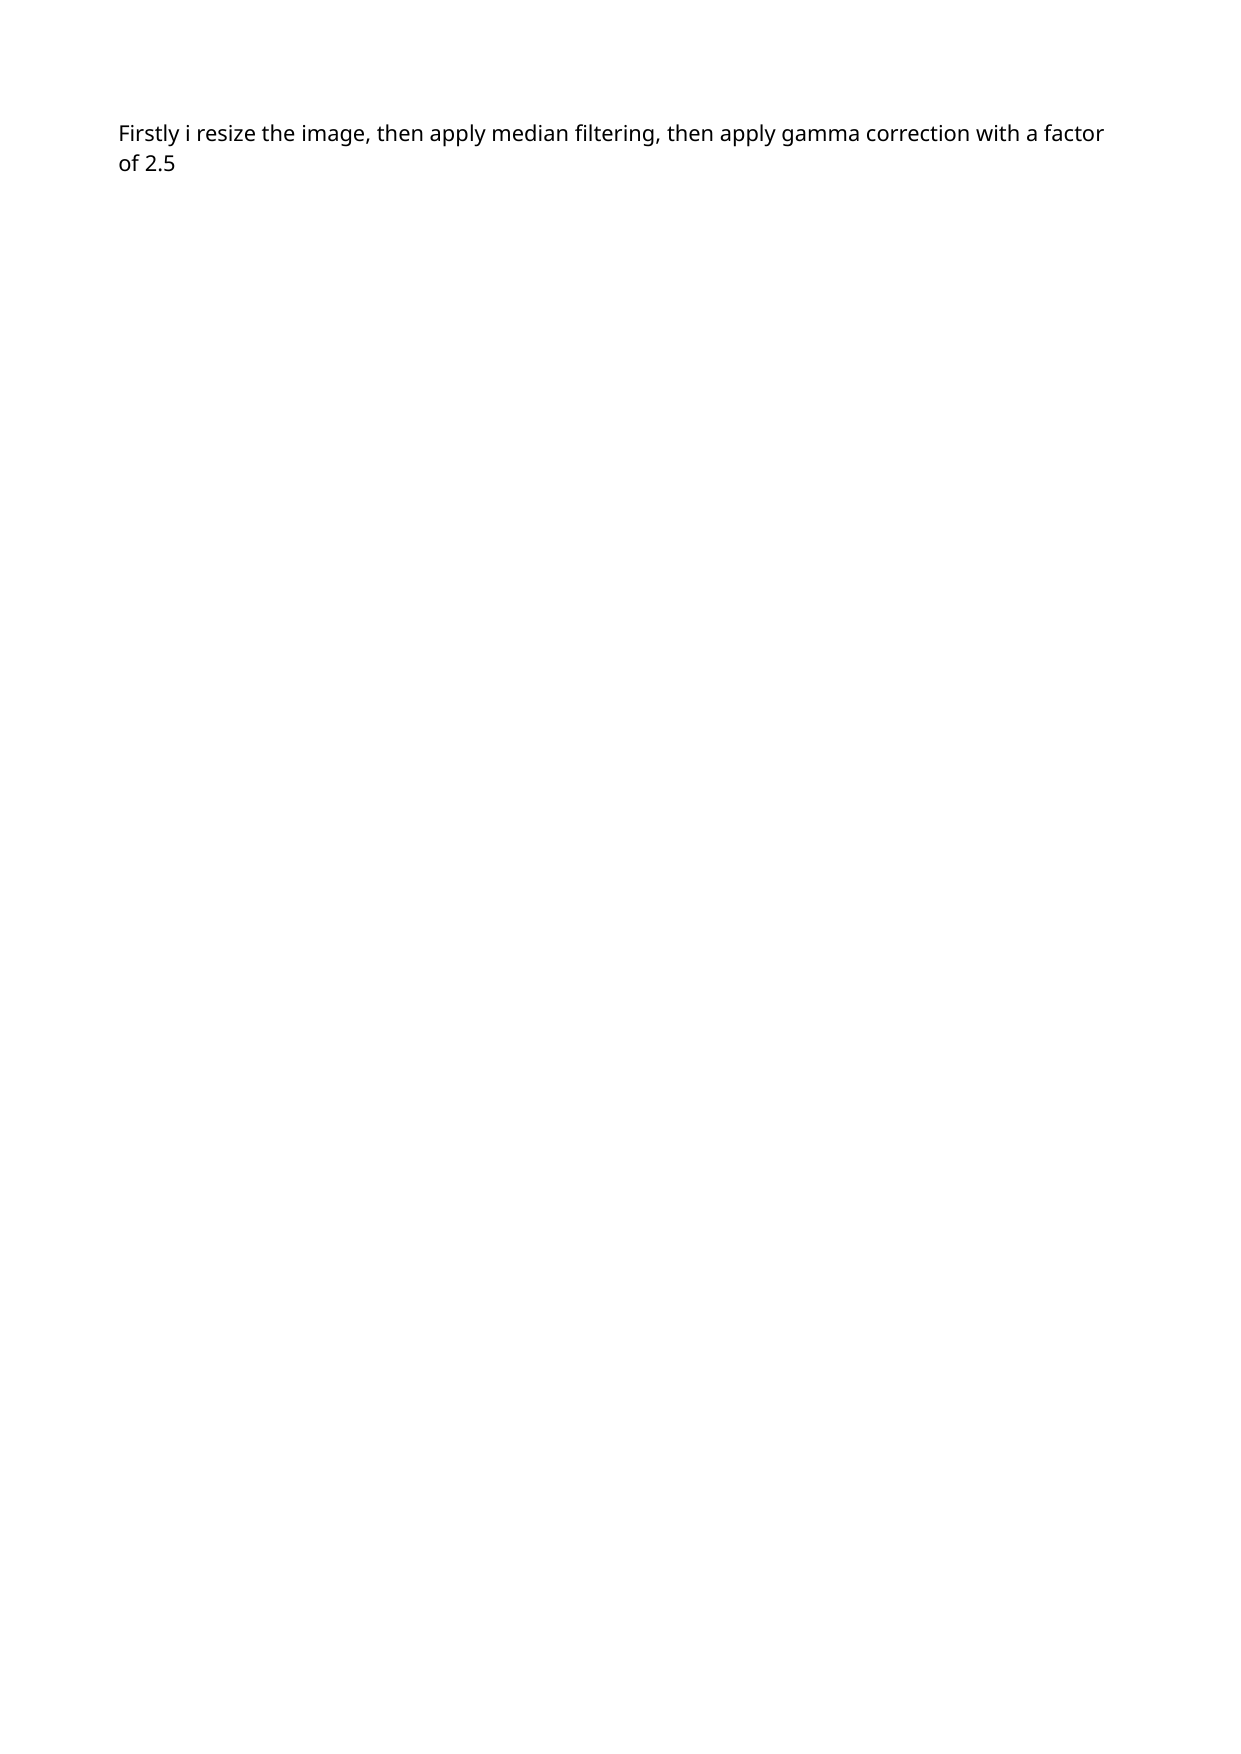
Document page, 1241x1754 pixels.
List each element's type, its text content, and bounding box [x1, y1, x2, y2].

text Firstly i resize the image, then apply median filtering, then apply gamma correction with a factor of 2.5 [118, 118, 1122, 178]
